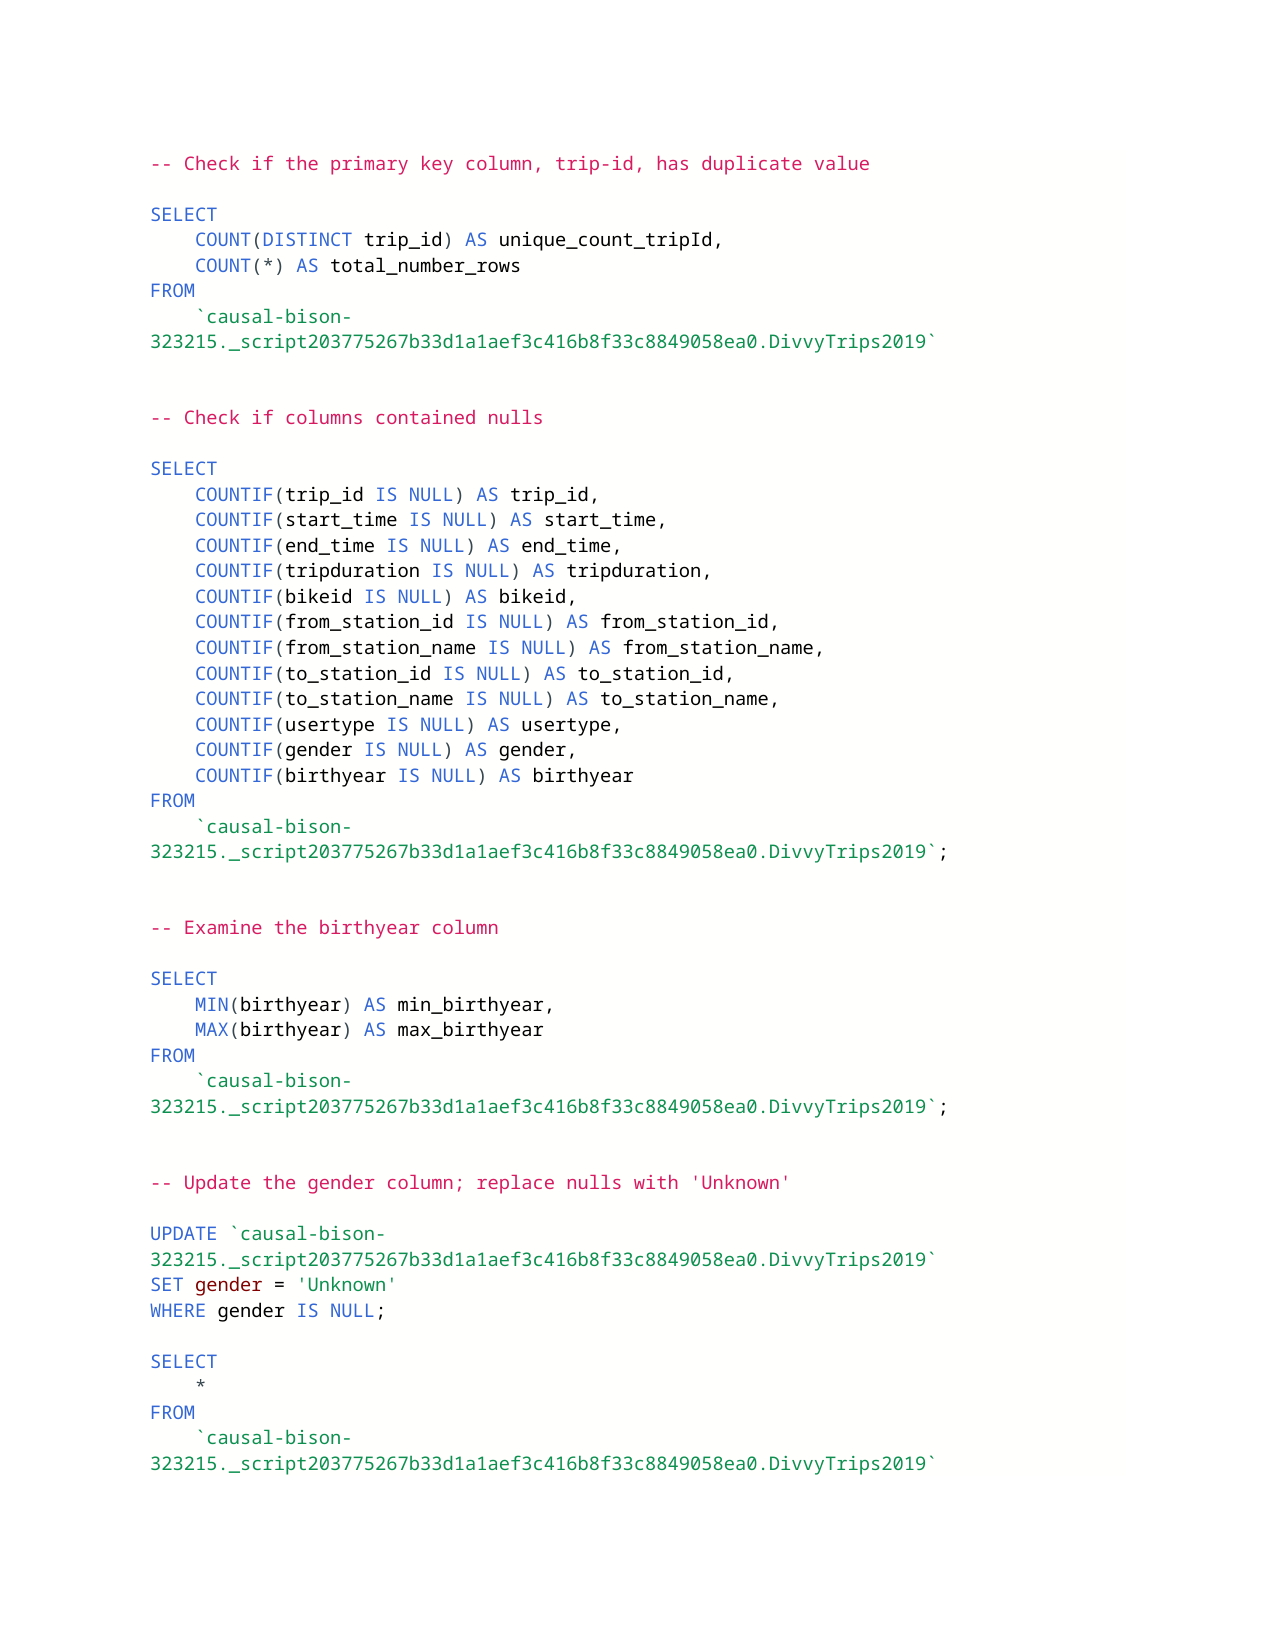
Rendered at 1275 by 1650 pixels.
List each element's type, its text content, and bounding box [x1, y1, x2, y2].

text SELECT [150, 201, 1125, 227]
text FROM [150, 787, 1125, 813]
text COUNTIF(end_time IS NULL) AS end_time, [150, 532, 1125, 558]
text FROM [150, 1399, 1125, 1424]
text FROM [150, 1042, 1125, 1068]
text -- Check if columns contained nulls [150, 405, 1125, 430]
text MAX(birthyear) AS max_birthyear [150, 1017, 1125, 1042]
text -- Check if the primary key column, trip-id, has duplicate value [150, 150, 1125, 176]
text COUNTIF(bikeid IS NULL) AS bikeid, [150, 583, 1125, 609]
text UPDATE `causal-bison-323215._script203775267b33d1a1aef3c416b8f33c8849058ea0.DivvyTrips2019` [150, 1220, 1125, 1271]
text COUNTIF(usertype IS NULL) AS usertype, [150, 711, 1125, 736]
text COUNTIF(to_station_name IS NULL) AS to_station_name, [150, 685, 1125, 711]
text COUNT(*) AS total_number_rows [150, 252, 1125, 278]
text -- Update the gender column; replace nulls with 'Unknown' [150, 1169, 1125, 1195]
text COUNTIF(from_station_id IS NULL) AS from_station_id, [150, 609, 1125, 634]
text SELECT [150, 1348, 1125, 1373]
text WHERE gender IS NULL; [150, 1297, 1125, 1322]
text SET gender = 'Unknown' [150, 1271, 1125, 1297]
text COUNTIF(trip_id IS NULL) AS trip_id, [150, 481, 1125, 507]
text MIN(birthyear) AS min_birthyear, [150, 991, 1125, 1017]
text SELECT [150, 456, 1125, 481]
text `causal-bison-323215._script203775267b33d1a1aef3c416b8f33c8849058ea0.DivvyTrips2019` [150, 1424, 1125, 1476]
text FROM [150, 278, 1125, 303]
text COUNTIF(start_time IS NULL) AS start_time, [150, 507, 1125, 532]
text `causal-bison-323215._script203775267b33d1a1aef3c416b8f33c8849058ea0.DivvyTrips2019` [150, 303, 1125, 354]
text `causal-bison-323215._script203775267b33d1a1aef3c416b8f33c8849058ea0.DivvyTrips2019`; [150, 1068, 1125, 1119]
text `causal-bison-323215._script203775267b33d1a1aef3c416b8f33c8849058ea0.DivvyTrips2019`; [150, 813, 1125, 864]
text COUNTIF(gender IS NULL) AS gender, [150, 736, 1125, 762]
text -- Examine the birthyear column [150, 914, 1125, 940]
text COUNT(DISTINCT trip_id) AS unique_count_tripId, [150, 227, 1125, 252]
text COUNTIF(birthyear IS NULL) AS birthyear [150, 762, 1125, 787]
text COUNTIF(tripduration IS NULL) AS tripduration, [150, 558, 1125, 583]
text COUNTIF(from_station_name IS NULL) AS from_station_name, [150, 634, 1125, 660]
text COUNTIF(to_station_id IS NULL) AS to_station_id, [150, 660, 1125, 685]
text * [150, 1373, 1125, 1399]
text SELECT [150, 966, 1125, 991]
